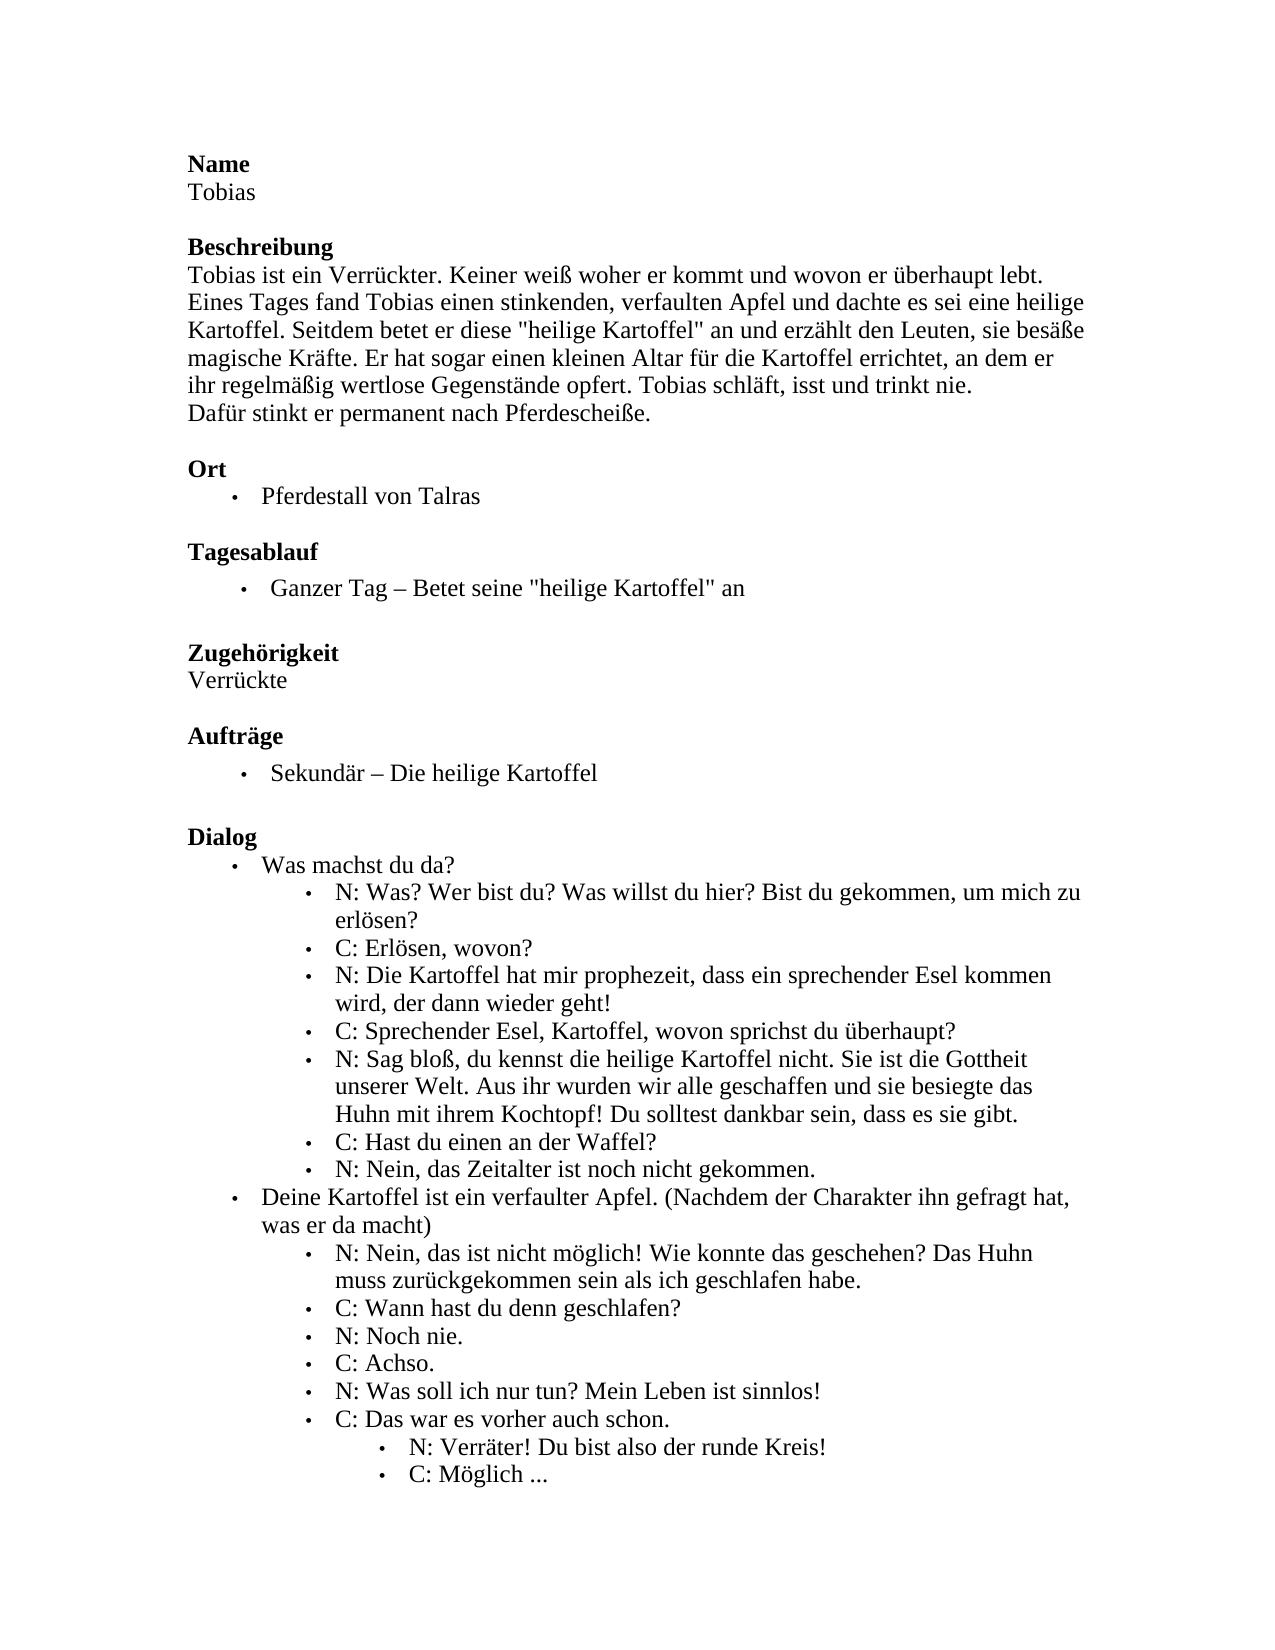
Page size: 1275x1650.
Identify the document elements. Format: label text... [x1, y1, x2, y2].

list Sekundär – Die heilige Kartoffel [241, 759, 1078, 786]
list Deine Kartoffel ist ein verfaulter Apfel. (Nachdem der Charakter ihn gefragt hat, was er da macht) [232, 1183, 1087, 1239]
list N: Nein, das ist nicht möglich! Wie konnte das geschehen? Das Huhn muss zurückgekommen sein als ich geschlafen habe. [305, 1239, 1087, 1294]
list C: Sprechender Esel, Kartoffel, wovon sprichst du überhaupt? [305, 1017, 1087, 1045]
list Pferdestall von Talras [232, 482, 1087, 510]
list C: Hast du einen an der Waffel? [305, 1128, 1087, 1156]
list N: Verräter! Du bist also der runde Kreis! [379, 1433, 1087, 1460]
list N: Was? Wer bist du? Was willst du hier? Bist du gekommen, um mich zu erlösen? [305, 878, 1087, 934]
text Tagesablauf [187, 510, 1087, 566]
list N: Noch nie. [305, 1322, 1087, 1349]
text Dialog [187, 795, 1087, 851]
text Zugehörigkeit Verrückte Aufträge [187, 611, 1087, 750]
list C: Möglich ... [379, 1460, 1087, 1488]
list Was machst du da? [232, 851, 1087, 878]
list N: Was soll ich nur tun? Mein Leben ist sinnlos! [305, 1377, 1087, 1405]
list N: Die Kartoffel hat mir prophezeit, dass ein sprechender Esel kommen wird, der dann wieder geht! [305, 962, 1087, 1017]
list Ganzer Tag – Betet seine "heilige Kartoffel" an [241, 574, 1078, 602]
list N: Sag bloß, du kennst die heilige Kartoffel nicht. Sie ist die Gottheit unserer Welt. Aus ihr wurden wir alle geschaffen und sie besiegte das Huhn mit ihrem Kochtopf! Du solltest dankbar sein, dass es sie gibt. [305, 1045, 1087, 1128]
list C: Erlösen, wovon? [305, 934, 1087, 962]
text Name Tobias Beschreibung Tobias ist ein Verrückter. Keiner weiß woher er kommt und wovon er überhaupt lebt. Eines Tages fand Tobias einen stinkenden, verfaulten Apfel und dachte es sei eine heilige Kartoffel. Seitdem betet er diese "heilige Kartoffel" an und erzählt den Leuten, sie besäße magische Kräfte. Er hat sogar einen kleinen Altar für die Kartoffel errichtet, an dem er ihr regelmäßig wertlose Gegenstände opfert. Tobias schläft, isst und trinkt nie. Dafür stinkt er permanent nach Pferdescheiße. Ort [187, 150, 1087, 482]
list C: Das war es vorher auch schon. [305, 1405, 1087, 1433]
list N: Nein, das Zeitalter ist noch nicht gekommen. [305, 1156, 1087, 1183]
list C: Wann hast du denn geschlafen? [305, 1294, 1087, 1322]
list C: Achso. [305, 1349, 1087, 1377]
